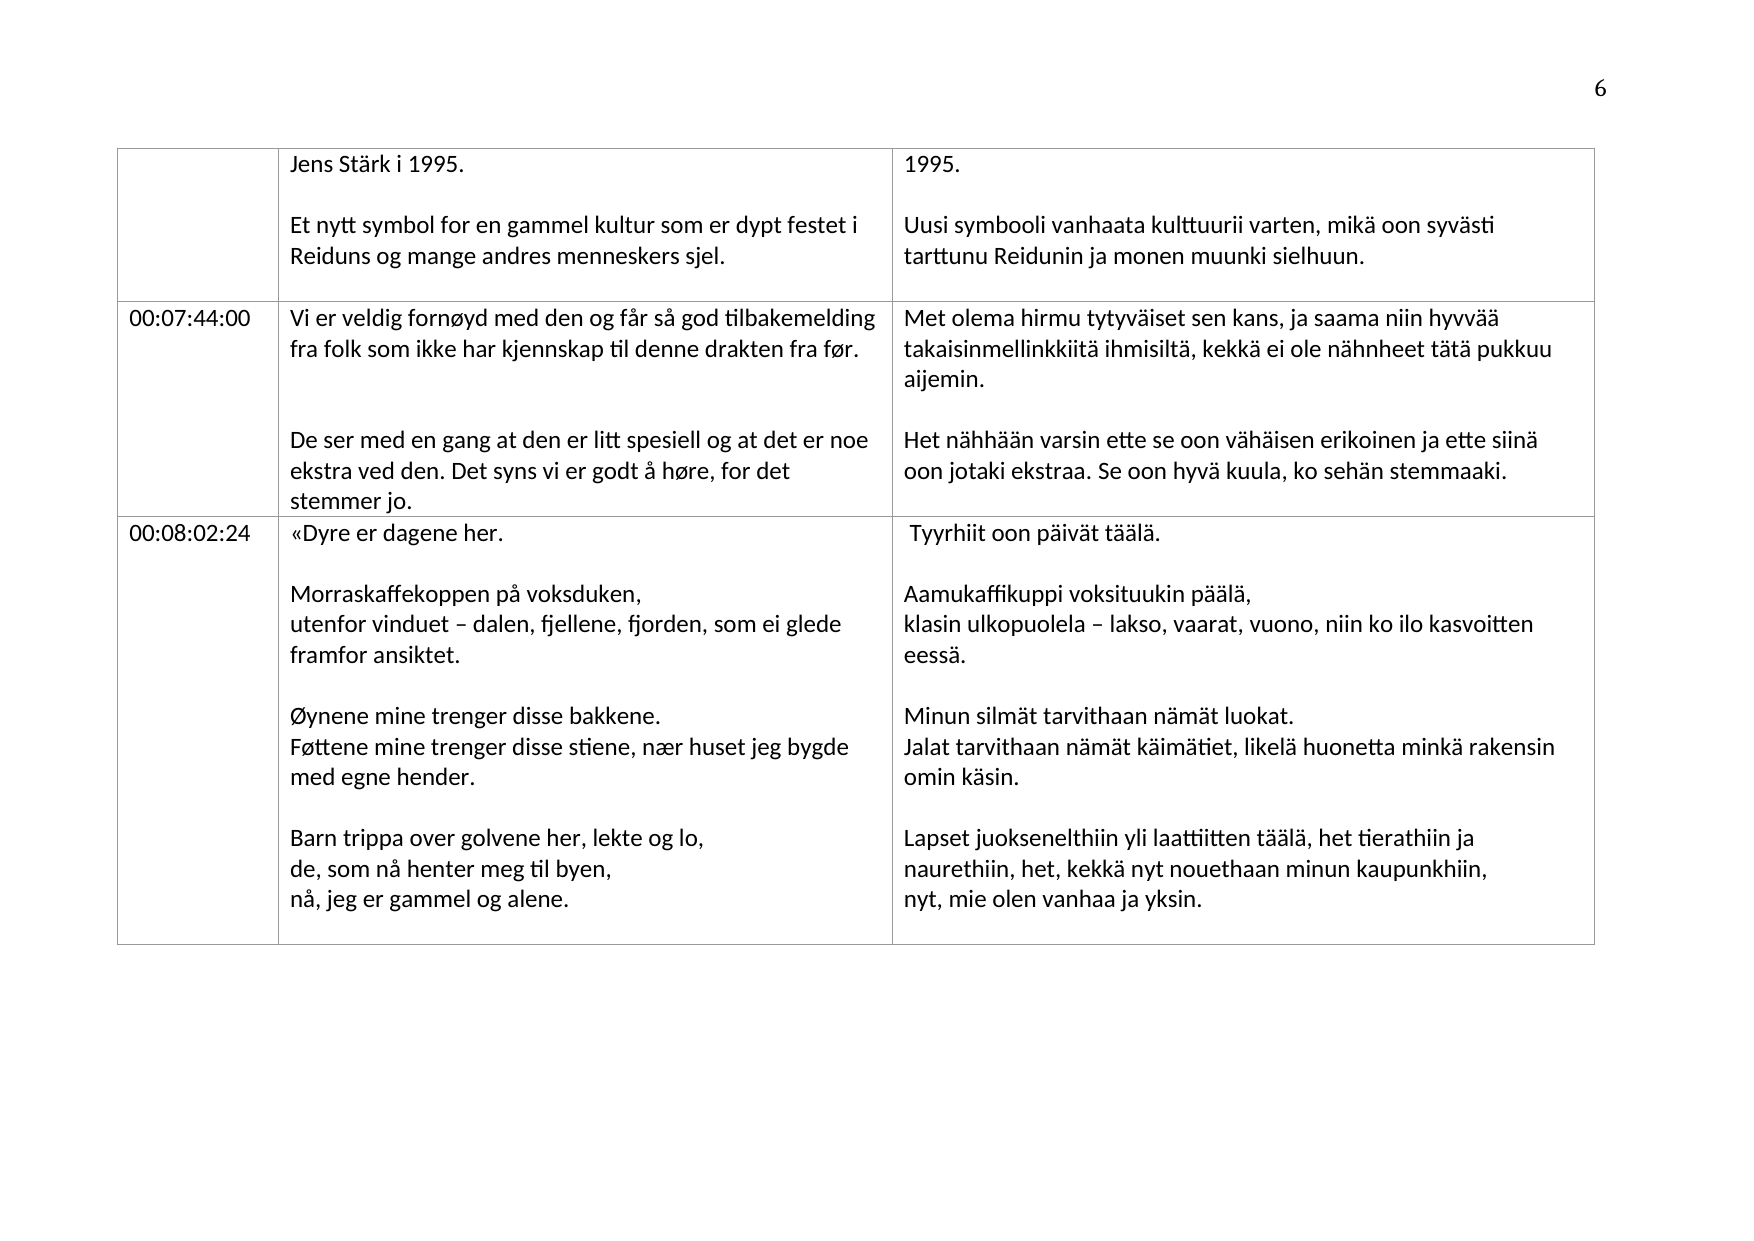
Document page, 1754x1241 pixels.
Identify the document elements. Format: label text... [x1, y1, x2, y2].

table_cell «Dyre er dagene her. Morraskaffekoppen på voksduken, utenfor vinduet – dalen, fjellene, fjorden, som ei glede framfor ansiktet. Øynene mine trenger disse bakkene. Føttene mine trenger disse stiene, nær huset jeg bygde med egne hender. Barn trippa over golvene her, lekte og lo, de, som nå henter meg til byen, nå, jeg er gammel og alene. [279, 517, 892, 944]
table_cell Tyyrhiit oon päivät täälä. Aamukaffikuppi voksituukin päälä, klasin ulkopuolela – lakso, vaarat, vuono, niin ko ilo kasvoitten eessä. Minun silmät tarvithaan nämät luokat. Jalat tarvithaan nämät käimätiet, likelä huonetta minkä rakensin omin käsin. Lapset juoksenelthiin yli laattiitten täälä, het tierathiin ja naurethiin, het, kekkä nyt nouethaan minun kaupunkhiin, nyt, mie olen vanhaa ja yksin. [893, 517, 1594, 944]
table_cell 1995. Uusi symbooli vanhaata kulttuurii varten, mikä oon syvästi tarttunu Reidunin ja monen muunki sielhuun. [893, 149, 1594, 301]
table_cell Jens Stärk i 1995. Et nytt symbol for en gammel kultur som er dypt festet i Reiduns og mange andres menneskers sjel. [279, 149, 892, 301]
table_cell [118, 149, 278, 301]
table_cell 00:07:44:00 [118, 302, 278, 516]
table_cell 00:08:02:24 [118, 517, 278, 944]
table_cell Vi er veldig fornøyd med den og får så god tilbakemelding fra folk som ikke har kjennskap til denne drakten fra før. De ser med en gang at den er litt spesiell og at det er noe ekstra ved den. Det syns vi er godt å høre, for det stemmer jo. [279, 302, 892, 516]
table_cell Met olema hirmu tytyväiset sen kans, ja saama niin hyvvää takaisinmellinkkiitä ihmisiltä, kekkä ei ole nähnheet tätä pukkuu aijemin. Het nähhään varsin ette se oon vähäisen erikoinen ja ette siinä oon jotaki ekstraa. Se oon hyvä kuula, ko sehän stemmaaki. [893, 302, 1594, 516]
